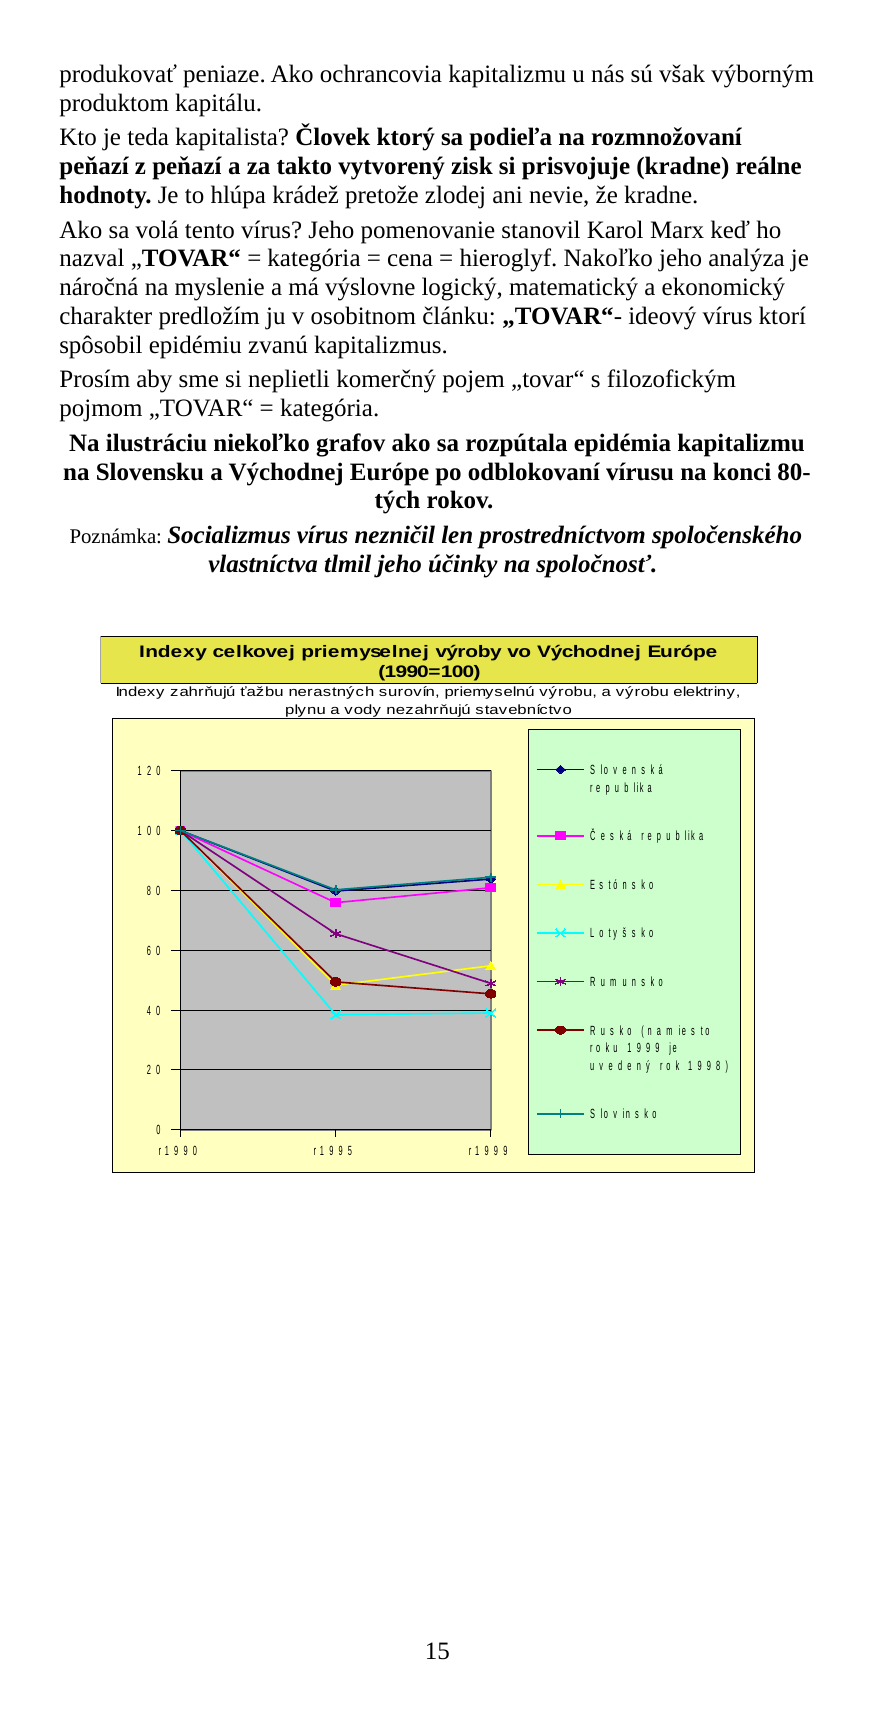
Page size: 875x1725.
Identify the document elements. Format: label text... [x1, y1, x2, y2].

text Na ilustráciu niekoľko grafov ako sa rozpútala epidémia kapitalizmu na Slovensku a Východnej Európe po odblokovaní vírusu na konci 80-tých rokov. [59, 428, 815, 514]
text Ako sa volá tento vírus? Jeho pomenovanie stanovil Karol Marx keď ho nazval „TOVAR“ = kategória = cena = hieroglyf. Nakoľko jeho analýza je náročná na myslenie a má výslovne logický, matematický a ekonomický charakter predložím ju v osobitnom článku: „TOVAR“- ideový vírus ktorí spôsobil epidémiu zvanú kapitalizmus. [59, 215, 815, 358]
text Poznámka: Socializmus vírus nezničil len prostredníctvom spoločenského vlastníctva tlmil jeho účinky na spoločnosť. [59, 520, 815, 577]
text produkovať peniaze. Ako ochrancovia kapitalizmu u nás sú však výborným produktom kapitálu. [59, 59, 815, 117]
text Prosím aby sme si neplietli komerčný pojem „tovar“ s filozofickým pojmom „TOVAR“ = kategória. [59, 364, 815, 422]
text Kto je teda kapitalista? Človek ktorý sa podieľa na rozmnožovaní peňazí z peňazí a za takto vytvorený zisk si prisvojuje (kradne) reálne hodnoty. Je to hlúpa krádež pretože zlodej ani nevie, že kradne. [59, 122, 815, 209]
